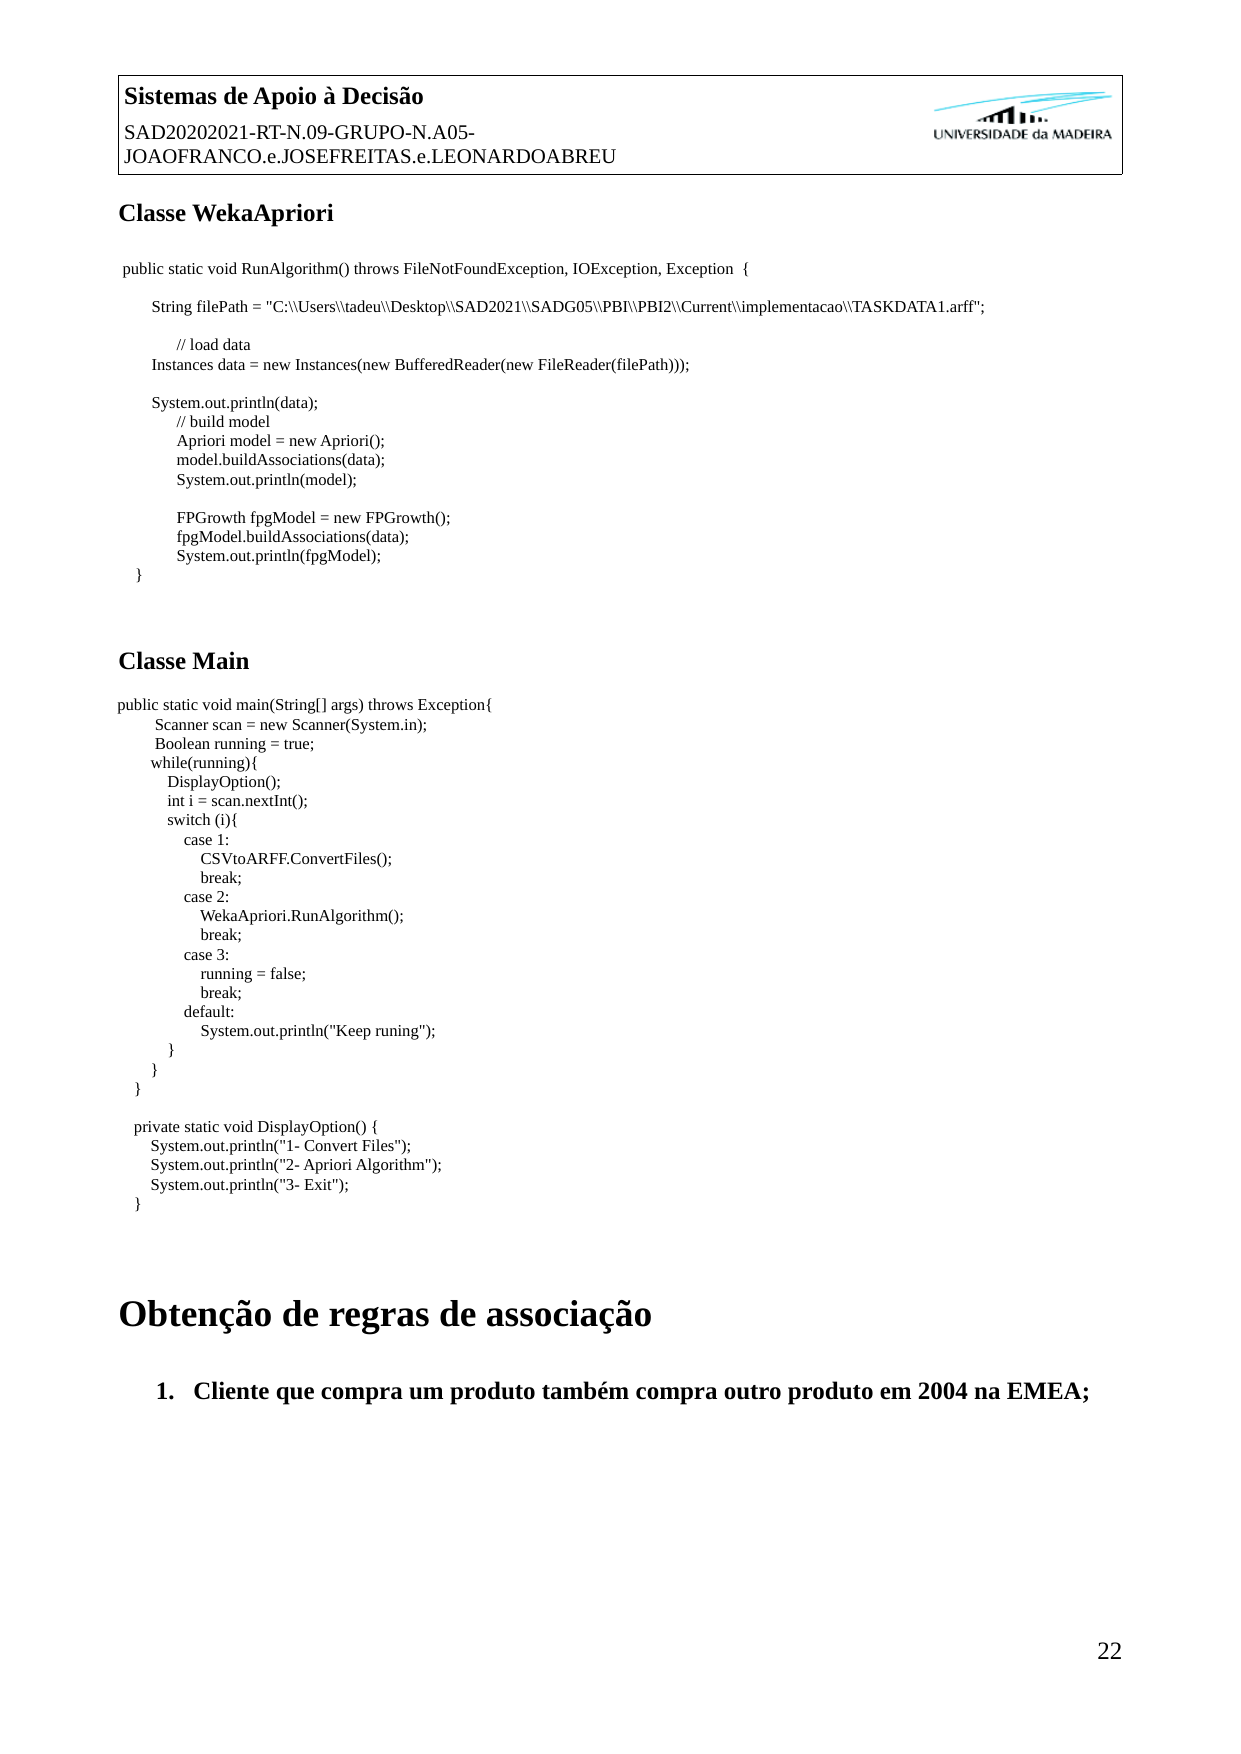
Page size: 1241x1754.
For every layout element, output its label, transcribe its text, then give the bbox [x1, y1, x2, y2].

text Boolean running = true; [117, 733, 1124, 753]
list Cliente que compra um produto também compra outro produto em 2004 na EMEA; [156, 1376, 1122, 1405]
text } [117, 1059, 1124, 1078]
text System.out.println("3- Exit"); [117, 1174, 1124, 1193]
text while(running){ [117, 753, 1124, 772]
text default: [117, 1002, 1124, 1021]
text Scanner scan = new Scanner(System.in); [117, 714, 1124, 733]
text Apriori model = new Apriori(); [118, 431, 1125, 450]
text System.out.println(model); [118, 469, 1125, 488]
text switch (i){ [117, 810, 1124, 829]
text // load data [118, 335, 1125, 354]
text } [117, 1078, 1124, 1098]
text case 2: [117, 887, 1124, 906]
text FPGrowth fpgModel = new FPGrowth(); [118, 508, 1125, 527]
text model.buildAssociations(data); [118, 450, 1125, 469]
text DisplayOption(); [117, 772, 1124, 791]
text int i = scan.nextInt(); [117, 791, 1124, 810]
text Instances data = new Instances(new BufferedReader(new FileReader(filePath))); [118, 354, 1125, 373]
text System.out.println(data); [118, 393, 1125, 412]
text WekaApriori.RunAlgorithm(); [117, 906, 1124, 925]
text } [118, 565, 1125, 584]
subtitle Obtenção de regras de associação [118, 1292, 1122, 1335]
text running = false; [117, 963, 1124, 983]
text break; [117, 983, 1124, 1002]
text } [117, 1193, 1124, 1213]
text System.out.println(fpgModel); [118, 546, 1125, 565]
picture [919, 80, 1120, 146]
text System.out.println("1- Convert Files"); [117, 1136, 1124, 1155]
text public static void main(String[] args) throws Exception{ [117, 695, 1124, 714]
text private static void DisplayOption() { [117, 1117, 1124, 1136]
text System.out.println("Keep runing"); [117, 1021, 1124, 1040]
text fpgModel.buildAssociations(data); [118, 527, 1125, 546]
text Classe Main [118, 646, 1122, 674]
text CSVtoARFF.ConvertFiles(); [117, 848, 1124, 868]
text case 1: [117, 829, 1124, 848]
text break; [117, 925, 1124, 944]
text Classe WekaApriori [118, 198, 1122, 227]
text break; [117, 868, 1124, 887]
text public static void RunAlgorithm() throws FileNotFoundException, IOException, Exception { [118, 258, 1125, 278]
text } [117, 1040, 1124, 1059]
text // build model [118, 412, 1125, 431]
text case 3: [117, 944, 1124, 963]
text String filePath = "C:\\Users\\tadeu\\Desktop\\SAD2021\\SADG05\\PBI\\PBI2\\Current\\implementacao\\TASKDATA1.arff"; [118, 297, 1125, 316]
text System.out.println("2- Apriori Algorithm"); [117, 1155, 1124, 1174]
